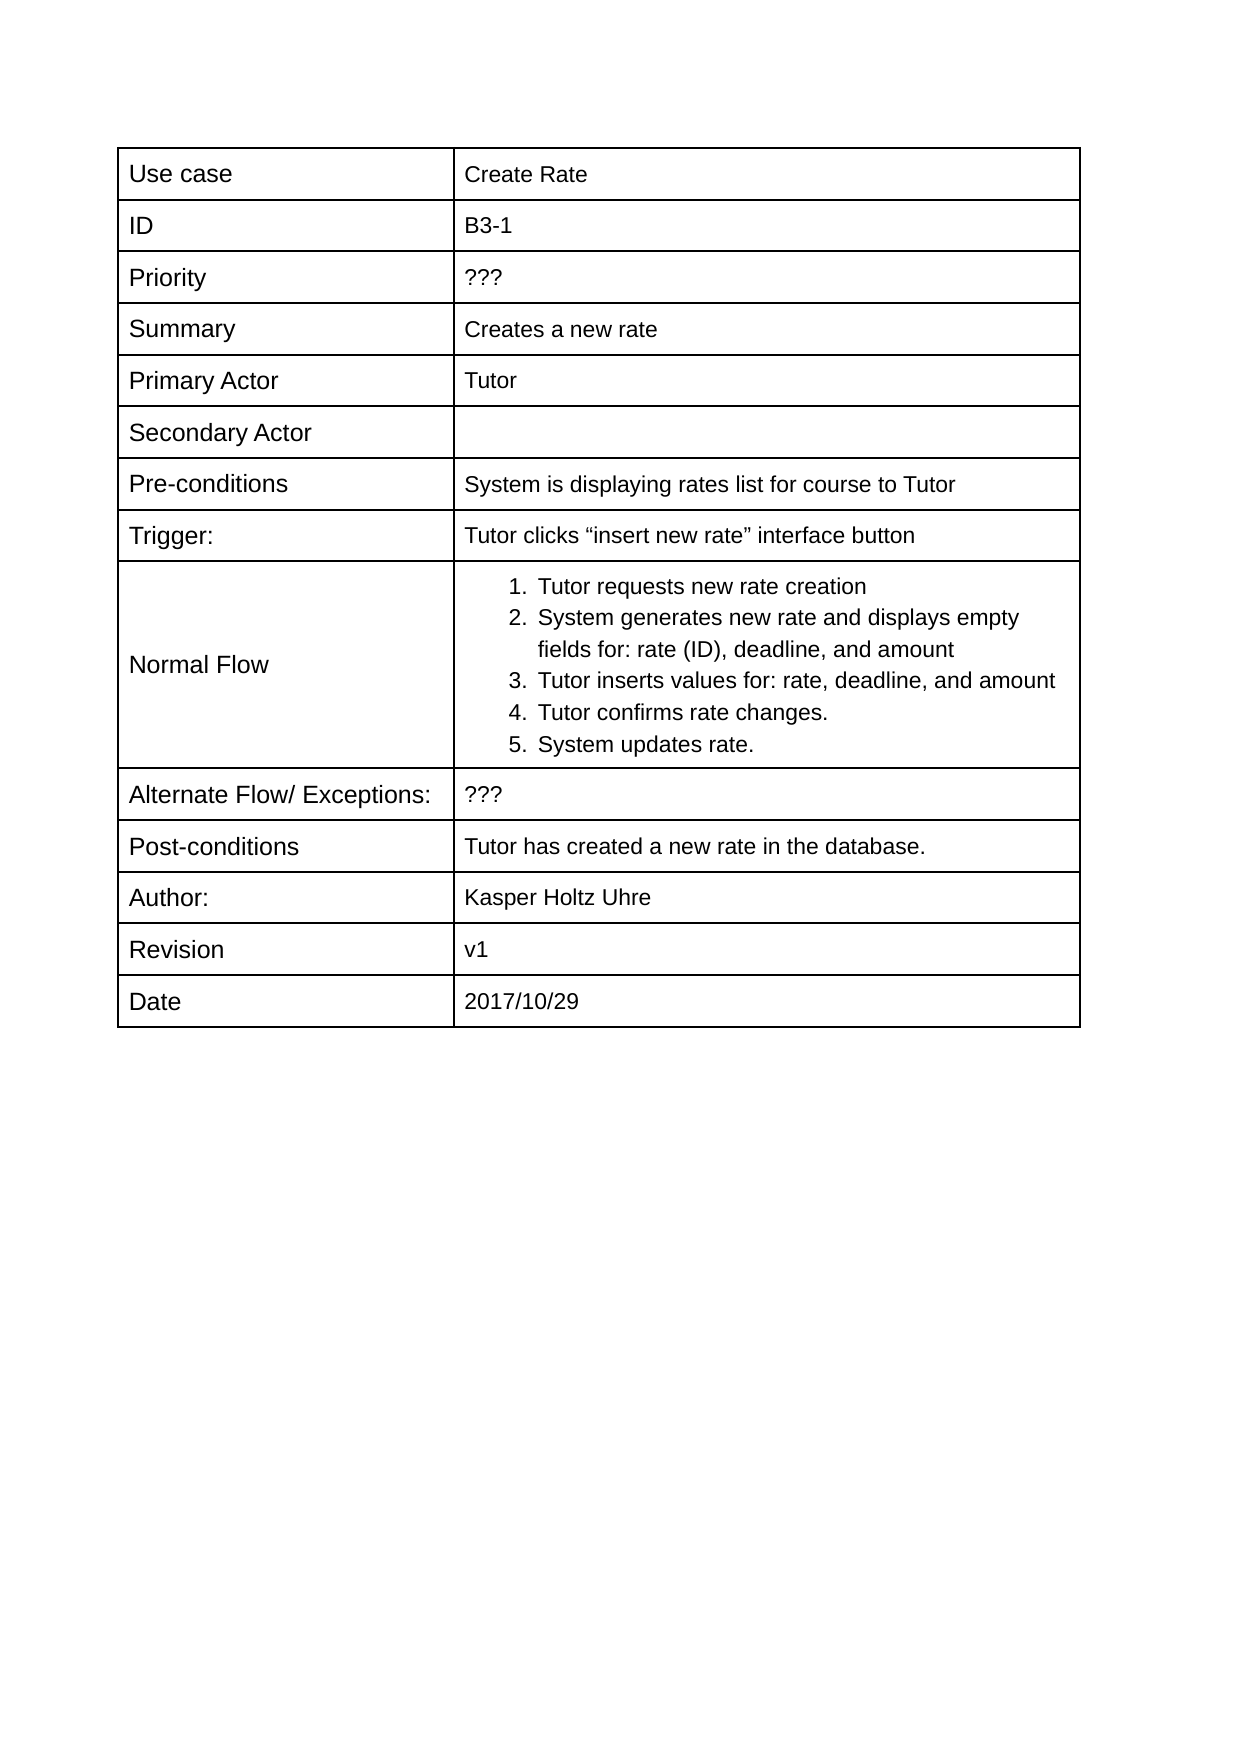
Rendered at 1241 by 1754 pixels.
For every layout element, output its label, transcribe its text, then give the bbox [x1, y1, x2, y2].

table_cell Tutor clicks “insert new rate” interface button [455, 511, 1079, 560]
table_cell Secondary Actor [119, 407, 453, 457]
table_cell System is displaying rates list for course to Tutor [455, 459, 1079, 508]
table_cell Primary Actor [119, 356, 453, 405]
table_cell Tutor has created a new rate in the database. [455, 821, 1079, 871]
table_cell Normal Flow [119, 562, 453, 767]
table_cell Priority [119, 252, 453, 302]
table_cell Kasper Holtz Uhre [455, 873, 1079, 922]
table_cell Date [119, 976, 453, 1026]
table_cell Post-conditions [119, 821, 453, 871]
table_cell Author: [119, 873, 453, 922]
table_cell ID [119, 201, 453, 250]
table_cell Revision [119, 924, 453, 974]
table_cell 2017/10/29 [455, 976, 1079, 1026]
table_cell ??? [455, 252, 1079, 302]
table_cell Alternate Flow/ Exceptions: [119, 769, 453, 819]
table_cell ??? [455, 769, 1079, 819]
table_cell Tutor [455, 356, 1079, 405]
table_cell Pre-conditions [119, 459, 453, 508]
table_cell B3-1 [455, 201, 1079, 250]
table_cell [455, 407, 1079, 457]
table_cell v1 [455, 924, 1079, 974]
table_cell Tutor requests new rate creation System generates new rate and displays empty fields for: rate (ID), deadline, and amount Tutor inserts values for: rate, deadline, and amount Tutor confirms rate changes. System updates rate. [455, 562, 1079, 767]
table_cell Creates a new rate [455, 304, 1079, 353]
table_cell Trigger: [119, 511, 453, 560]
table_header Create Rate [455, 149, 1079, 198]
table_cell Summary [119, 304, 453, 353]
table_header Use case [119, 149, 453, 198]
